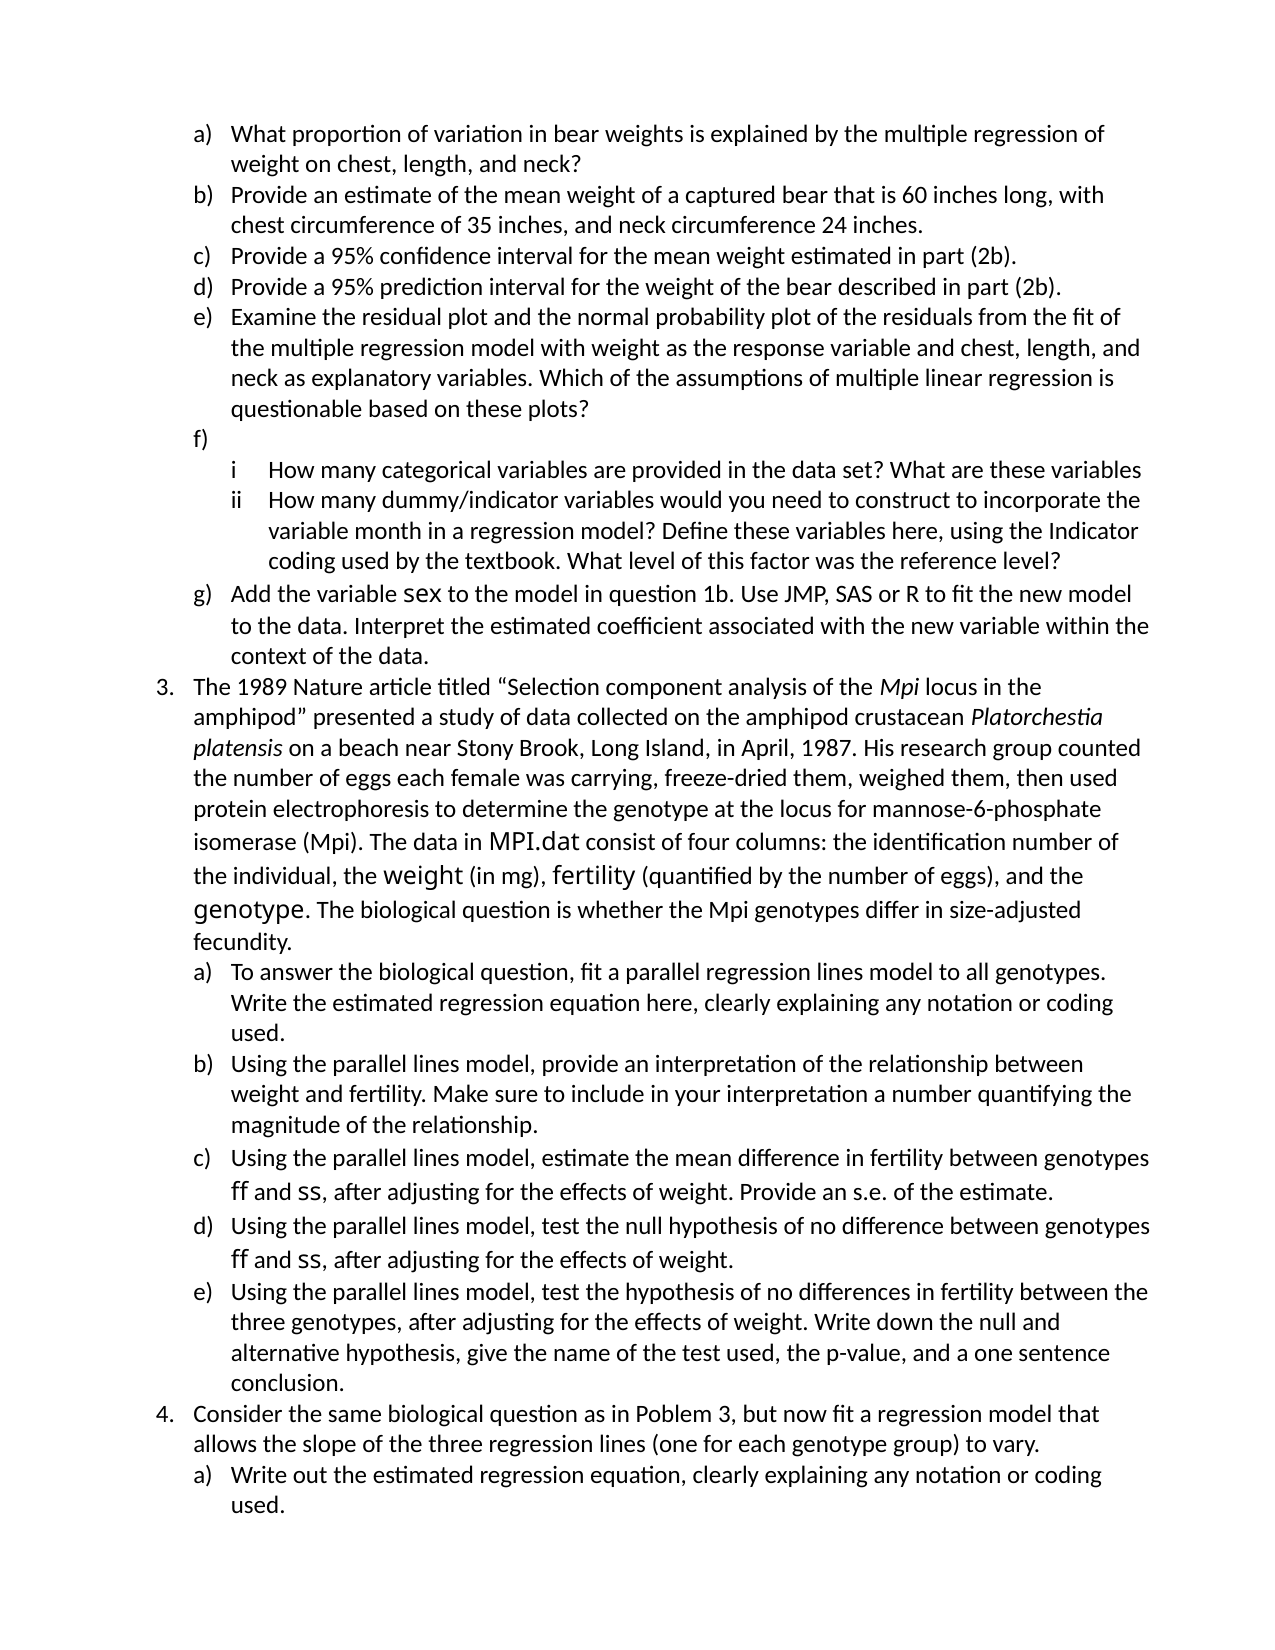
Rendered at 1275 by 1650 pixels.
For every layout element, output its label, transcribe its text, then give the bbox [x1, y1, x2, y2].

list What proportion of variation in bear weights is explained by the multiple regression of weight on chest, length, and neck? [193, 118, 1157, 179]
list How many categorical variables are provided in the data set? What are these variables [231, 454, 1157, 484]
list Using the parallel lines model, test the null hypothesis of no difference between genotypes ff and ss, after adjusting for the effects of weight. [193, 1208, 1157, 1276]
list Examine the residual plot and the normal probability plot of the residuals from the fit of the multiple regression model with weight as the response variable and chest, length, and neck as explanatory variables. Which of the assumptions of multiple linear regression is questionable based on these plots? [193, 301, 1157, 423]
list Using the parallel lines model, test the hypothesis of no differences in fertility between the three genotypes, after adjusting for the effects of weight. Write down the null and alternative hypothesis, give the name of the test used, the p-value, and a one sentence conclusion. [193, 1276, 1157, 1398]
list Provide a 95% confidence interval for the mean weight estimated in part (2b). [193, 240, 1157, 271]
list Provide an estimate of the mean weight of a captured bear that is 60 inches long, with chest circumference of 35 inches, and neck circumference 24 inches. [193, 179, 1157, 240]
list Using the parallel lines model, estimate the mean difference in fertility between genotypes ff and ss, after adjusting for the effects of weight. Provide an s.e. of the estimate. [193, 1139, 1157, 1208]
list Provide a 95% prediction interval for the weight of the bear described in part (2b). [193, 271, 1157, 301]
list To answer the biological question, fit a parallel regression lines model to all genotypes. Write the estimated regression equation here, clearly explaining any notation or coding used. [193, 956, 1157, 1048]
list Write out the estimated regression equation, clearly explaining any notation or coding used. [193, 1459, 1157, 1520]
list Add the variable sex to the model in question 1b. Use JMP, SAS or R to fit the new model to the data. Interpret the estimated coefficient associated with the new variable within the context of the data. [193, 576, 1157, 671]
list Using the parallel lines model, provide an interpretation of the relationship between weight and fertility. Make sure to include in your interpretation a number quantifying the magnitude of the relationship. [193, 1048, 1157, 1139]
list The 1989 Nature article titled “Selection component analysis of the Mpi locus in the amphipod” presented a study of data collected on the amphipod crustacean Platorchestia platensis on a beach near Stony Brook, Long Island, in April, 1987. His research group counted the number of eggs each female was carrying, freeze-dried them, weighed them, then used protein electrophoresis to determine the genotype at the locus for mannose-6-phosphate isomerase (Mpi). The data in MPI.dat consist of four columns: the identification number of the individual, the weight (in mg), fertility (quantified by the number of eggs), and the genotype. The biological question is whether the Mpi genotypes differ in size-adjusted fecundity. [156, 671, 1157, 956]
list Consider the same biological question as in Poblem 3, but now fit a regression model that allows the slope of the three regression lines (one for each genotype group) to vary. [156, 1398, 1157, 1459]
list How many dummy/indicator variables would you need to construct to incorporate the variable month in a regression model? Define these variables here, using the Indicator coding used by the textbook. What level of this factor was the reference level? [231, 484, 1157, 576]
